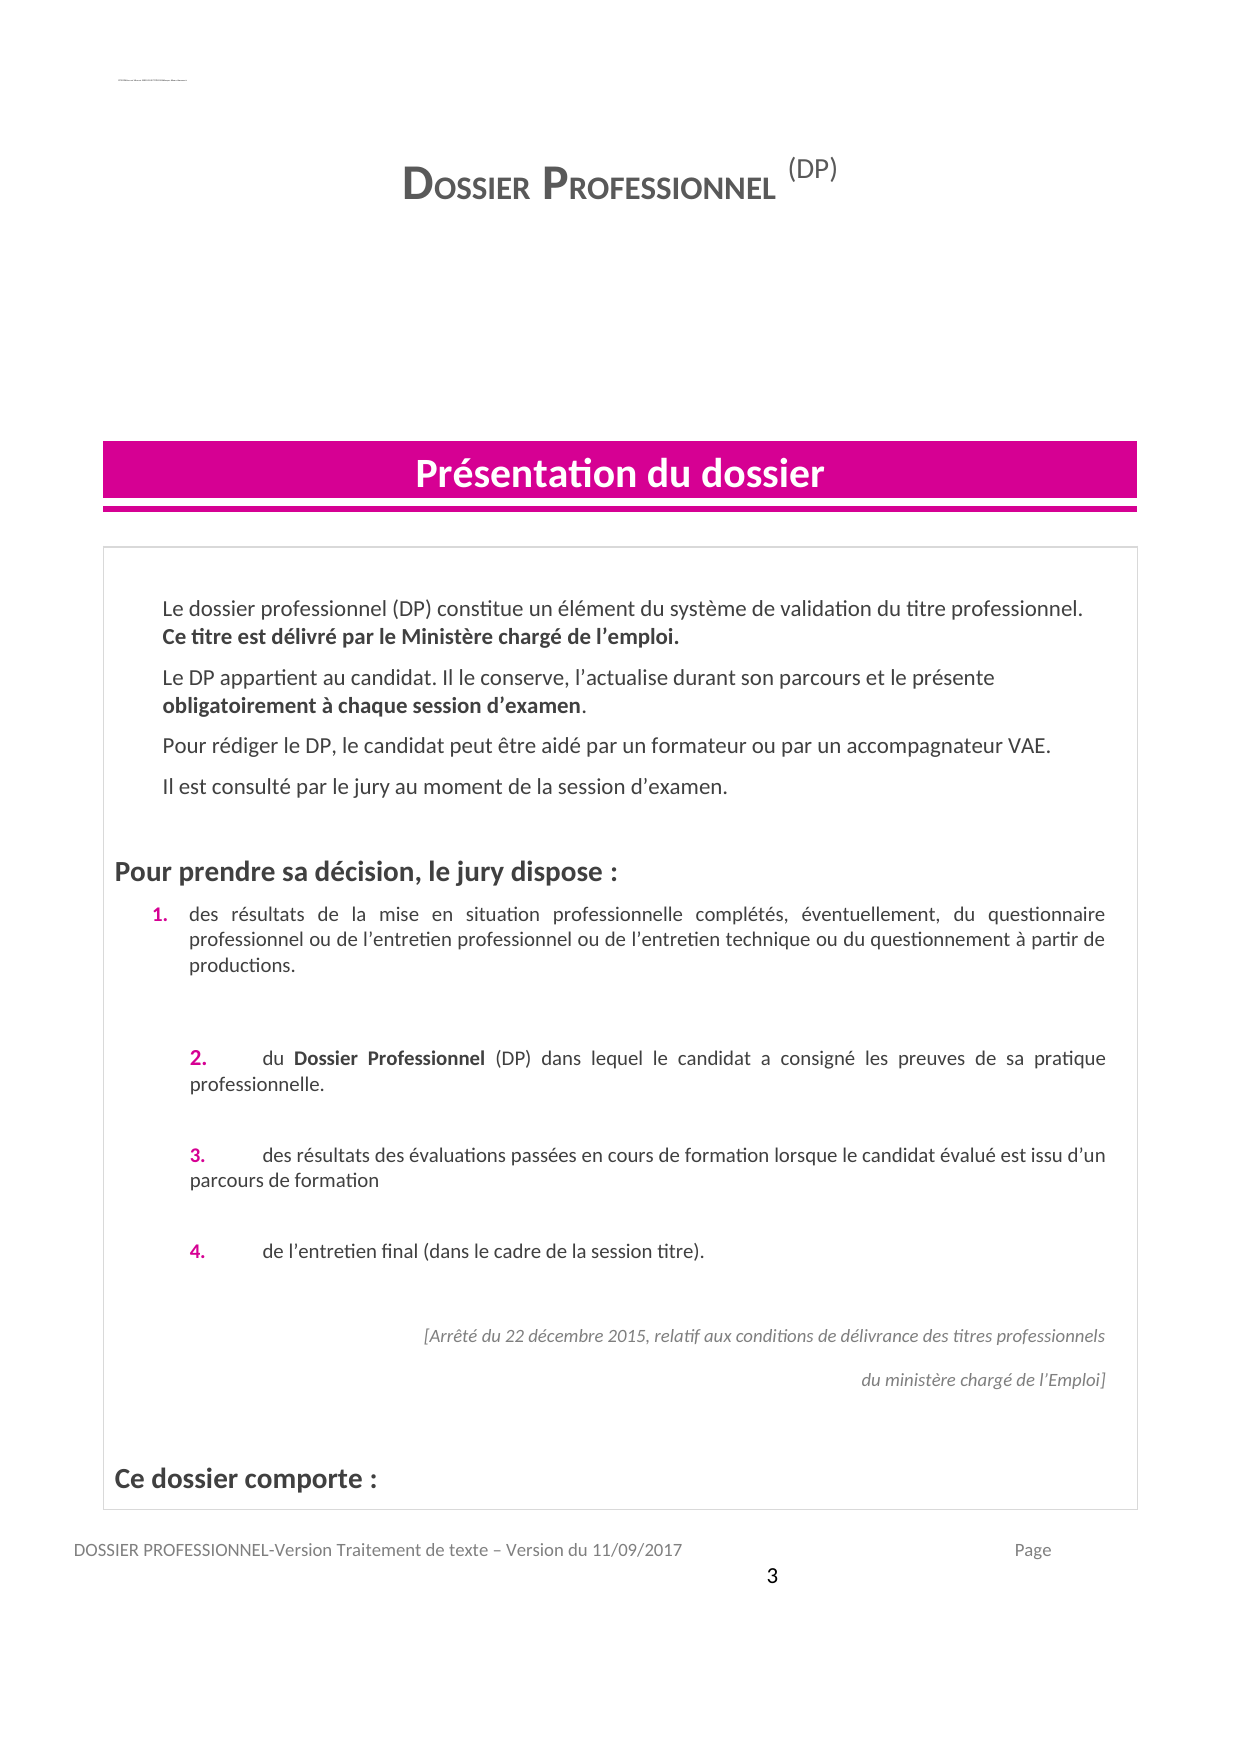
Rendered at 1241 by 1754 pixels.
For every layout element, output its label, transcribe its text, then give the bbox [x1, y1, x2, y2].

table_cell Le dossier professionnel (DP) constitue un élément du système de validation du titre professionnel. Ce titre est délivré par le Ministère chargé de l’emploi. Le DP appartient au candidat. Il le conserve, l’actualise durant son parcours et le présente obligatoirement à chaque session d’examen. Pour rédiger le DP, le candidat peut être aidé par un formateur ou par un accompagnateur VAE. Il est consulté par le jury au moment de la session d’examen. Pour prendre sa décision, le jury dispose : des résultats de la mise en situation professionnelle complétés, éventuellement, du questionnaire professionnel ou de l’entretien professionnel ou de l’entretien technique ou du questionnement à partir de productions. du Dossier Professionnel (DP) dans lequel le candidat a consigné les preuves de sa pratique professionnelle. des résultats des évaluations passées en cours de formation lorsque le candidat évalué est issu d’un parcours de formation de l’entretien final (dans le cadre de la session titre). [Arrêté du 22 décembre 2015, relatif aux conditions de délivrance des titres professionnels du ministère chargé de l’Emploi] Ce dossier comporte : pour chaque activité-type du titre visé, un à trois exemples de pratique professionnelle ; un tableau à renseigner si le candidat souhaite porter à la connaissance du jury la détention d’un titre, d’un diplôme, d’un certificat de qualification professionnelle (CQP) ou des attestations de formation ; une déclaration sur l’honneur à compléter et à signer ; des documents illustrant la pratique professionnelle du candidat (facultatif) des annexes, si nécessaire. [104, 548, 1137, 1509]
table_cell [103, 498, 1137, 506]
table_cell [103, 512, 1137, 546]
table_header Présentation du dossier [103, 441, 1137, 498]
